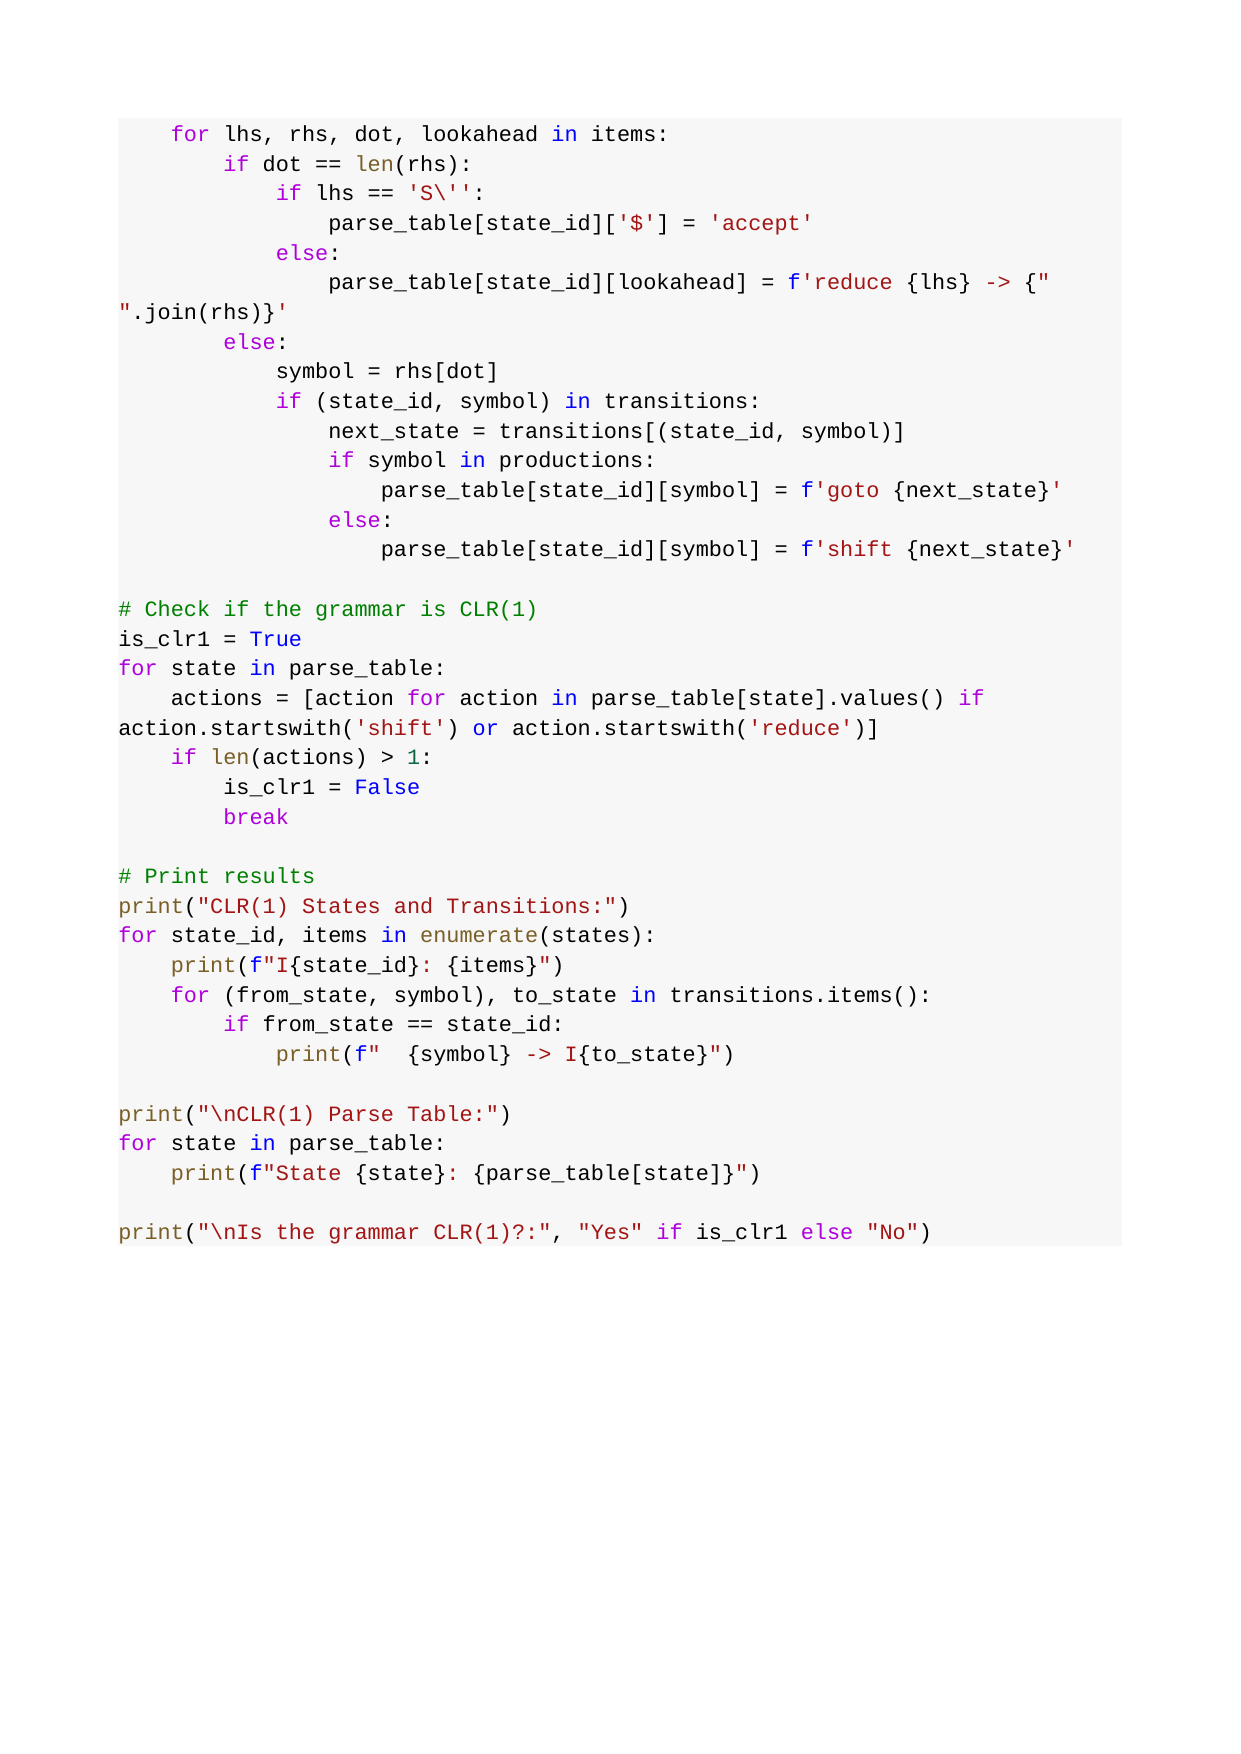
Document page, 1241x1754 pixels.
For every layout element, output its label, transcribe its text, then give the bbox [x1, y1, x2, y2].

text is_clr1 = True [118, 623, 1122, 652]
text print("\nCLR(1) Parse Table:") [118, 1098, 1122, 1127]
text next_state = transitions[(state_id, symbol)] [118, 415, 1122, 445]
text break [118, 801, 1122, 831]
text if dot == len(rhs): [118, 148, 1122, 177]
text for lhs, rhs, dot, lookahead in items: [118, 118, 1122, 148]
text if from_state == state_id: [118, 1009, 1122, 1038]
text actions = [action for action in parse_table[state].values() if action.startswith('shift') or action.startswith('reduce')] [118, 682, 1122, 742]
text print(f" {symbol} -> I{to_state}") [118, 1038, 1122, 1068]
text if lhs == 'S\'': [118, 177, 1122, 207]
text print(f"State {state}: {parse_table[state]}") [118, 1157, 1122, 1187]
text # Check if the grammar is CLR(1) [118, 593, 1122, 623]
text symbol = rhs[dot] [118, 356, 1122, 385]
text parse_table[state_id][symbol] = f'shift {next_state}' [118, 534, 1122, 563]
text # Print results [118, 860, 1122, 890]
text print(f"I{state_id}: {items}") [118, 949, 1122, 979]
text parse_table[state_id][symbol] = f'goto {next_state}' [118, 474, 1122, 504]
text else: [118, 237, 1122, 267]
text for (from_state, symbol), to_state in transitions.items(): [118, 979, 1122, 1009]
text for state in parse_table: [118, 1127, 1122, 1157]
text parse_table[state_id]['$'] = 'accept' [118, 207, 1122, 237]
text for state in parse_table: [118, 652, 1122, 682]
text if len(actions) > 1: [118, 742, 1122, 771]
text parse_table[state_id][lookahead] = f'reduce {lhs} -> {" ".join(rhs)}' [118, 267, 1122, 326]
text print("CLR(1) States and Transitions:") [118, 890, 1122, 920]
text for state_id, items in enumerate(states): [118, 920, 1122, 949]
text print("\nIs the grammar CLR(1)?:", "Yes" if is_clr1 else "No") [118, 1217, 1122, 1246]
text if (state_id, symbol) in transitions: [118, 385, 1122, 415]
text is_clr1 = False [118, 771, 1122, 801]
text if symbol in productions: [118, 445, 1122, 474]
text else: [118, 326, 1122, 356]
text else: [118, 504, 1122, 534]
